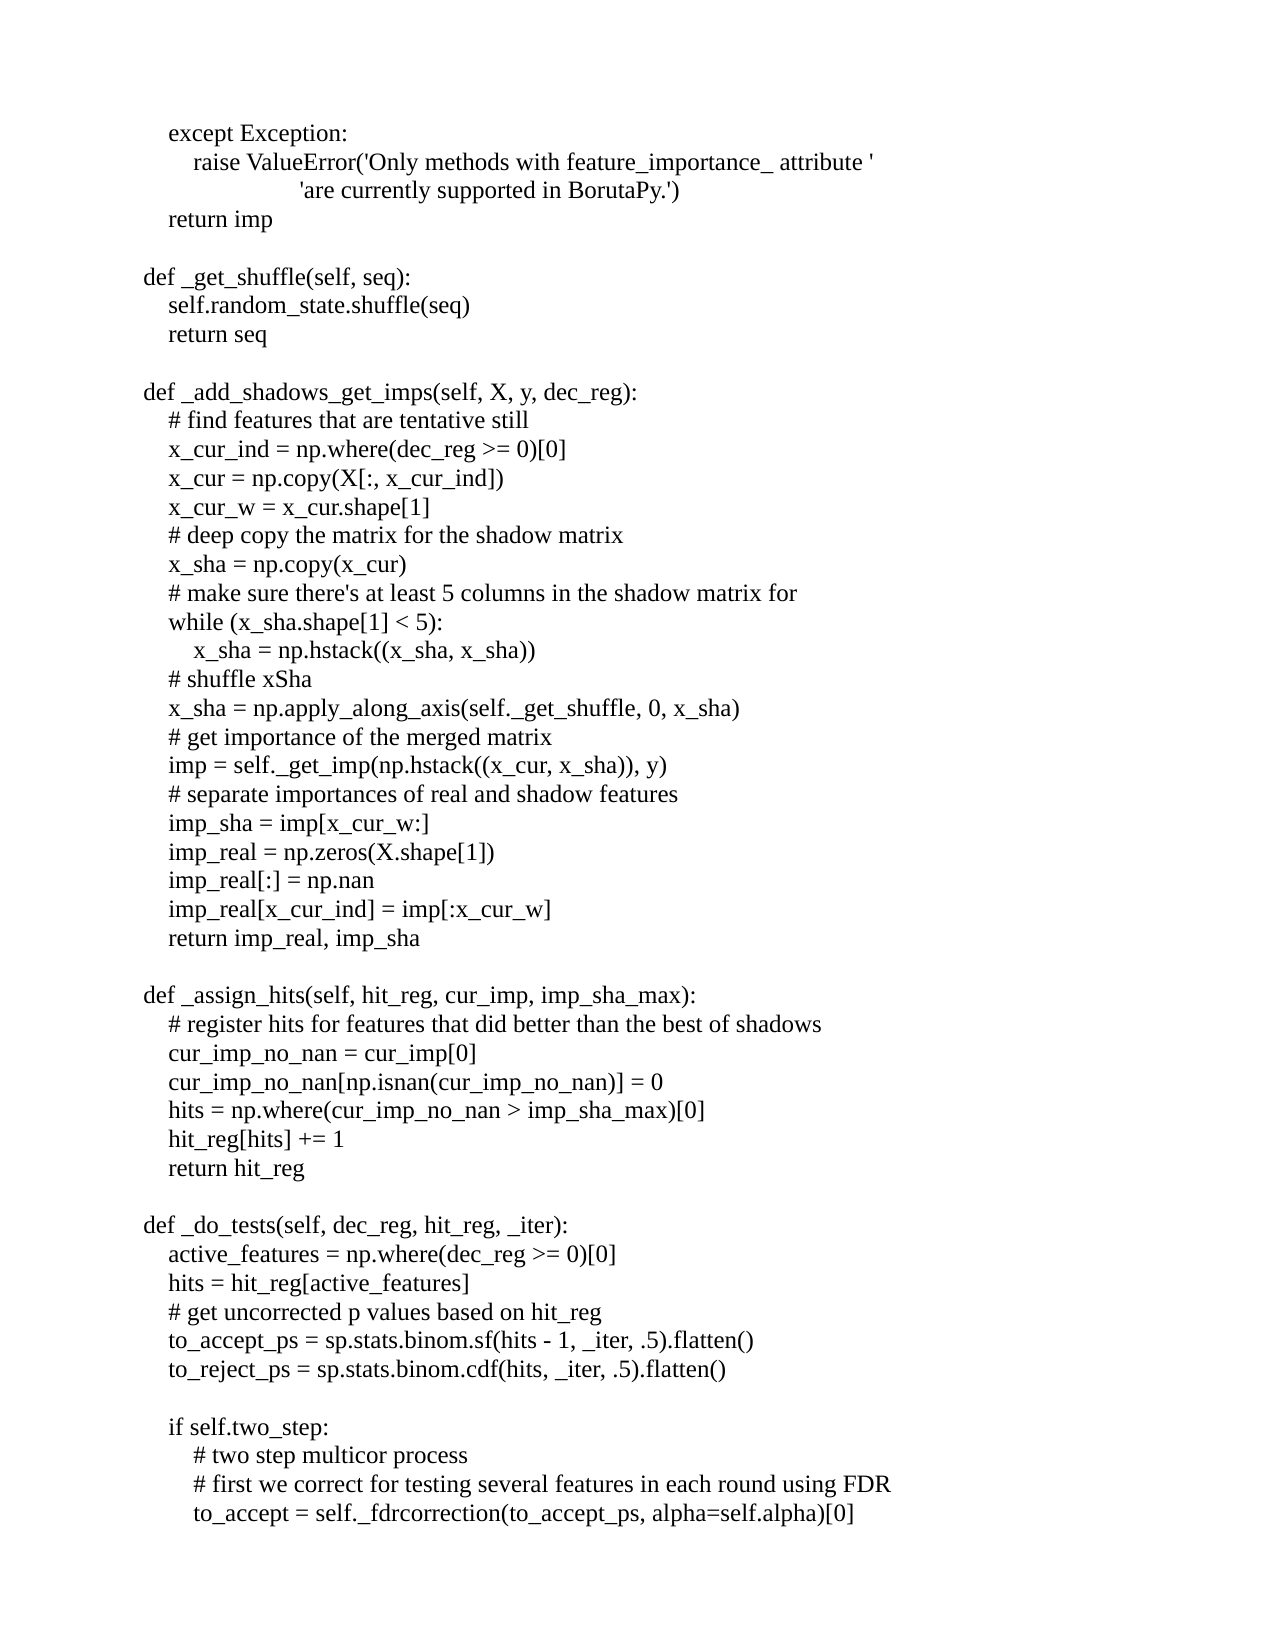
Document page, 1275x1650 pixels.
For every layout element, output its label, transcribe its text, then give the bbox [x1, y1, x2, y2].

text to_reject_ps = sp.stats.binom.cdf(hits, _iter, .5).flatten() [118, 1354, 1157, 1383]
text raise ValueError('Only methods with feature_importance_ attribute ' [118, 147, 1157, 176]
text # make sure there's at least 5 columns in the shadow matrix for [118, 578, 1157, 607]
text to_accept = self._fdrcorrection(to_accept_ps, alpha=self.alpha)[0] [118, 1498, 1157, 1527]
text return hit_reg [118, 1153, 1157, 1182]
text cur_imp_no_nan[np.isnan(cur_imp_no_nan)] = 0 [118, 1067, 1157, 1096]
text hits = np.where(cur_imp_no_nan > imp_sha_max)[0] [118, 1096, 1157, 1124]
text # get importance of the merged matrix [118, 722, 1157, 751]
text x_cur_w = x_cur.shape[1] [118, 492, 1157, 521]
text return imp_real, imp_sha [118, 923, 1157, 952]
text active_features = np.where(dec_reg >= 0)[0] [118, 1239, 1157, 1268]
text hit_reg[hits] += 1 [118, 1124, 1157, 1153]
text # shuffle xSha [118, 664, 1157, 693]
text x_cur = np.copy(X[:, x_cur_ind]) [118, 463, 1157, 492]
text return seq [118, 319, 1157, 348]
text # get uncorrected p values based on hit_reg [118, 1297, 1157, 1326]
text 'are currently supported in BorutaPy.') [118, 176, 1157, 204]
text hits = hit_reg[active_features] [118, 1268, 1157, 1297]
text imp_real = np.zeros(X.shape[1]) [118, 837, 1157, 866]
text x_sha = np.copy(x_cur) [118, 549, 1157, 578]
text x_sha = np.hstack((x_sha, x_sha)) [118, 636, 1157, 664]
text except Exception: [118, 118, 1157, 147]
text # separate importances of real and shadow features [118, 779, 1157, 808]
text to_accept_ps = sp.stats.binom.sf(hits - 1, _iter, .5).flatten() [118, 1326, 1157, 1354]
text return imp [118, 204, 1157, 233]
text imp_sha = imp[x_cur_w:] [118, 808, 1157, 837]
text # register hits for features that did better than the best of shadows [118, 1009, 1157, 1038]
text # find features that are tentative still [118, 406, 1157, 434]
text def _get_shuffle(self, seq): [118, 262, 1157, 291]
text imp_real[:] = np.nan [118, 866, 1157, 894]
text # first we correct for testing several features in each round using FDR [118, 1469, 1157, 1498]
text imp = self._get_imp(np.hstack((x_cur, x_sha)), y) [118, 751, 1157, 779]
text # two step multicor process [118, 1441, 1157, 1469]
text def _do_tests(self, dec_reg, hit_reg, _iter): [118, 1211, 1157, 1239]
text def _add_shadows_get_imps(self, X, y, dec_reg): [118, 377, 1157, 406]
text def _assign_hits(self, hit_reg, cur_imp, imp_sha_max): [118, 981, 1157, 1009]
text if self.two_step: [118, 1412, 1157, 1441]
text # deep copy the matrix for the shadow matrix [118, 521, 1157, 549]
text x_cur_ind = np.where(dec_reg >= 0)[0] [118, 434, 1157, 463]
text imp_real[x_cur_ind] = imp[:x_cur_w] [118, 894, 1157, 923]
text x_sha = np.apply_along_axis(self._get_shuffle, 0, x_sha) [118, 693, 1157, 722]
text while (x_sha.shape[1] < 5): [118, 607, 1157, 636]
text self.random_state.shuffle(seq) [118, 291, 1157, 319]
text cur_imp_no_nan = cur_imp[0] [118, 1038, 1157, 1067]
